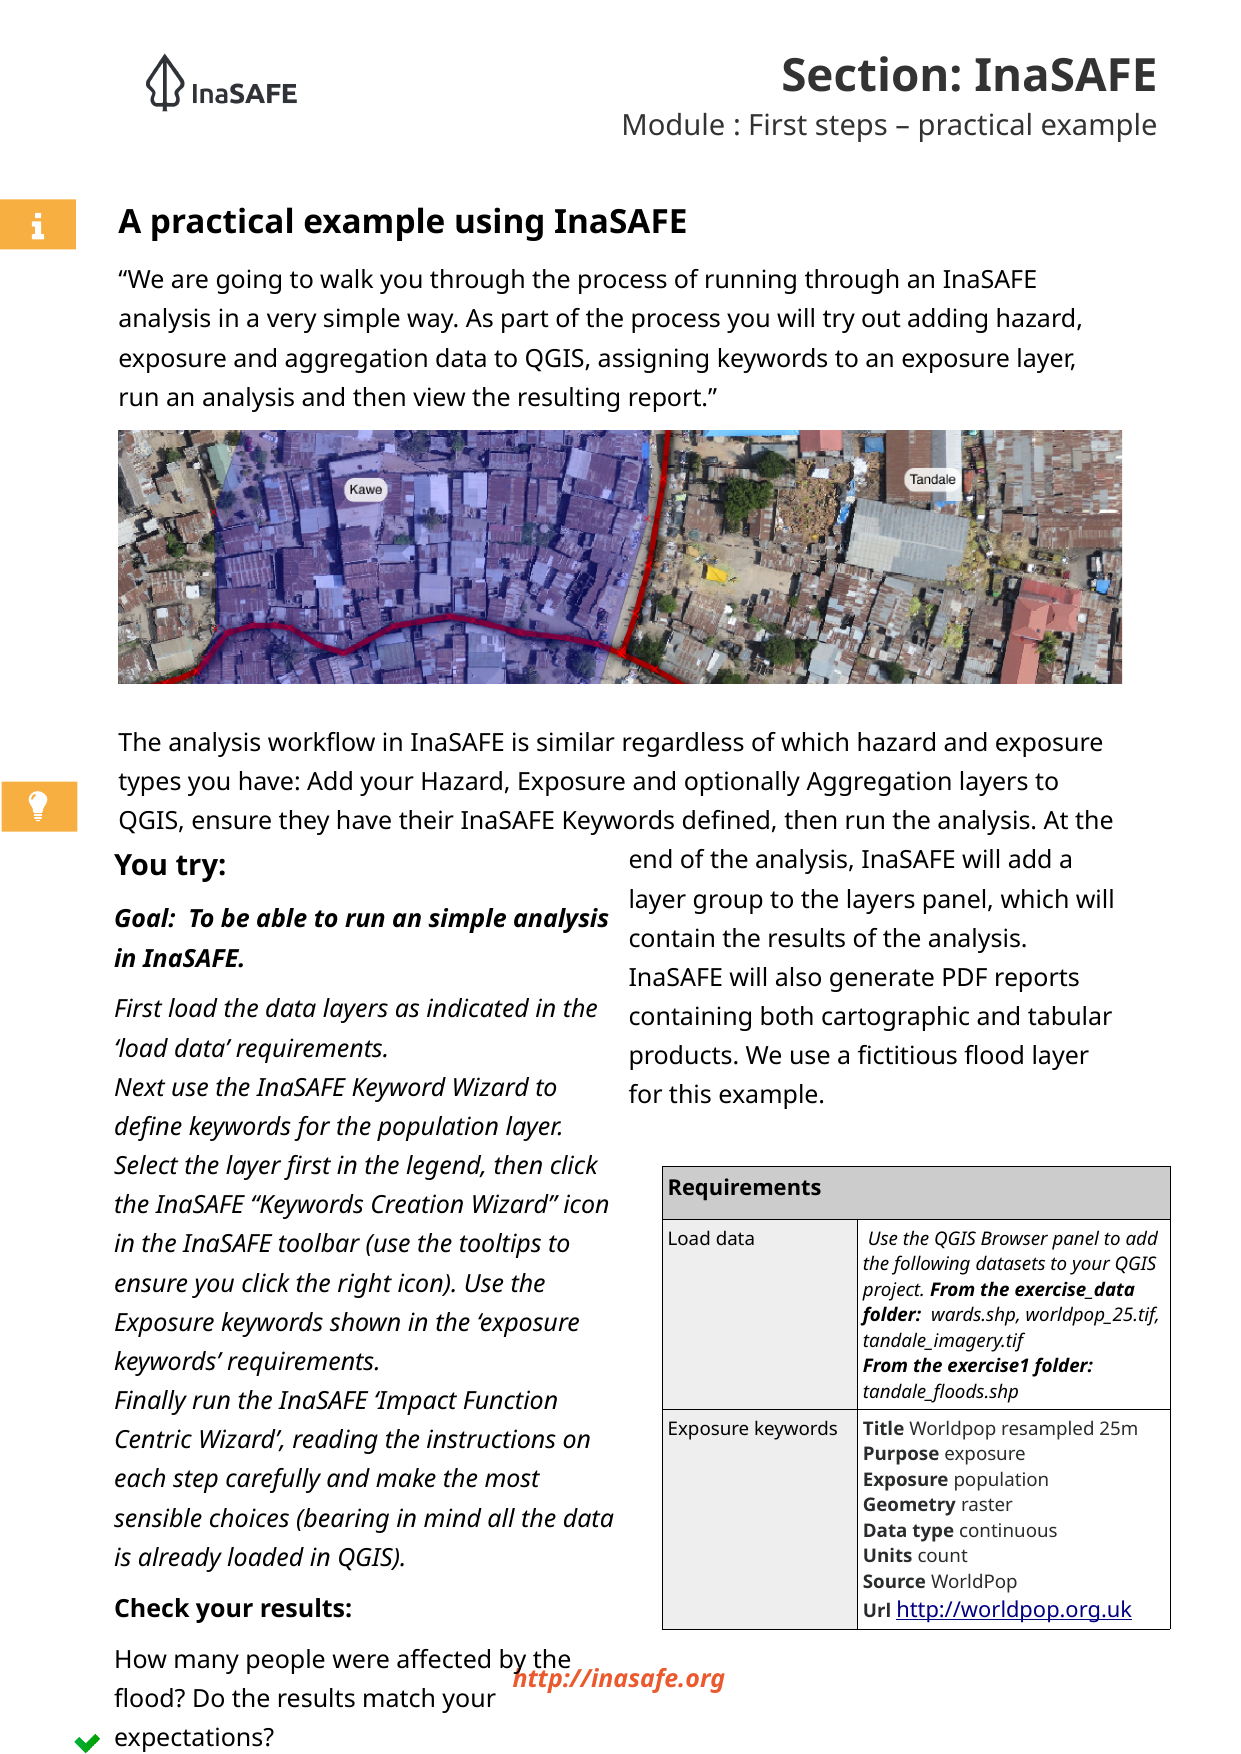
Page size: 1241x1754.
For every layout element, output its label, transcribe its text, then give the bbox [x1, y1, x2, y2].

text The analysis workflow in InaSAFE is similar regardless of which hazard and exposure types you have: Add your Hazard, Exposure and optionally Aggregation layers to QGIS, ensure they have their InaSAFE Keywords defined, then run the analysis. At the end of the analysis, InaSAFE will add a layer group to the layers panel, which will contain the results of the analysis. InaSAFE will also generate PDF reports containing both cartographic and tabular products. We use a fictitious flood layer for this example. [118, 724, 1122, 1111]
table_cell Load data [663, 1220, 857, 1409]
text “We are going to walk you through the process of running through an InaSAFE analysis in a very simple way. As part of the process you will try out adding hazard, exposure and aggregation data to QGIS, assigning keywords to an exposure layer, run an analysis and then view the resulting report.” [118, 262, 1122, 413]
table_cell Use the QGIS Browser panel to add the following datasets to your QGIS project. From the exercise_data folder: wards.shp, worldpop_25.tif, tandale_imagery.tif From the exercise1 folder: tandale_floods.shp [858, 1220, 1170, 1409]
subtitle A practical example using InaSAFE [118, 198, 1122, 243]
table_cell Exposure keywords [663, 1410, 857, 1629]
picture [118, 430, 1123, 684]
table_header Requirements [663, 1167, 1170, 1219]
table_cell Title Worldpop resampled 25m Purpose exposure Exposure population Geometry raster Data type continuous Units count Source WorldPop Url http://worldpop.org.uk [858, 1410, 1170, 1629]
picture [126, 35, 322, 131]
